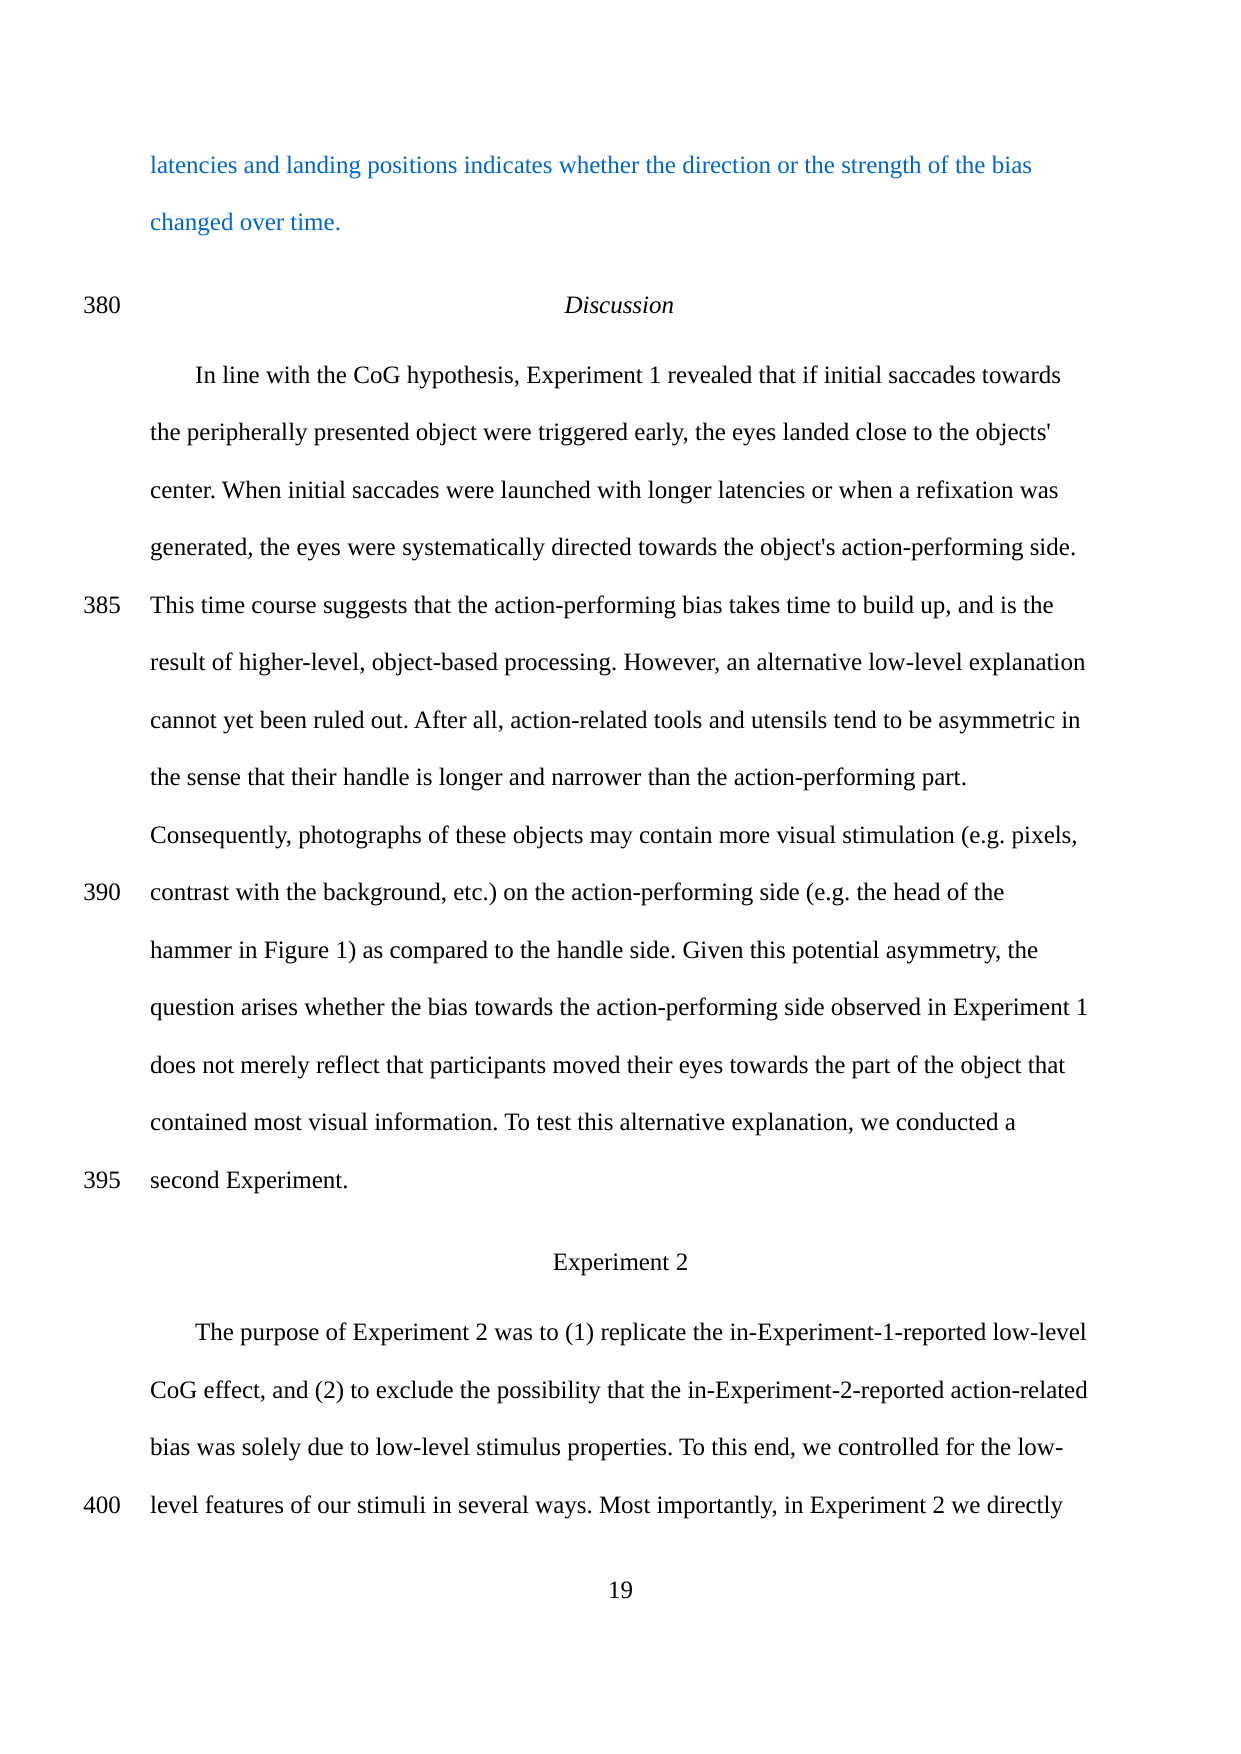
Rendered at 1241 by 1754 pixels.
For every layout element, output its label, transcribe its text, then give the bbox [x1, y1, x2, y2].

text The purpose of Experiment 2 was to (1) replicate the in-Experiment-1-reported low-level CoG effect, and (2) to exclude the possibility that the in-Experiment-2-reported action-related bias was solely due to low-level stimulus properties. To this end, we controlled for the low-level features of our stimuli in several ways. Most importantly, in Experiment 2 we directly [150, 1317, 1091, 1519]
subtitle Discussion [150, 290, 1091, 319]
text latencies and landing positions indicates whether the direction or the strength of the bias changed over time. [150, 150, 1091, 236]
text In line with the CoG hypothesis, Experiment 1 revealed that if initial saccades towards the peripherally presented object were triggered early, the eyes landed close to the objects' center. When initial saccades were launched with longer latencies or when a refixation was generated, the eyes were systematically directed towards the object's action-performing side. This time course suggests that the action-performing bias takes time to build up, and is the result of higher-level, object-based processing. However, an alternative low-level explanation cannot yet been ruled out. After all, action-related tools and utensils tend to be asymmetric in the sense that their handle is longer and narrower than the action-performing part. Consequently, photographs of these objects may contain more visual stimulation (e.g. pixels, contrast with the background, etc.) on the action-performing side (e.g. the head of the hammer in Figure 1) as compared to the handle side. Given this potential asymmetry, the question arises whether the bias towards the action-performing side observed in Experiment 1 does not merely reflect that participants moved their eyes towards the part of the object that contained most visual information. To test this alternative explanation, we conducted a second Experiment. [150, 360, 1091, 1194]
subtitle Experiment 2 [150, 1247, 1091, 1276]
